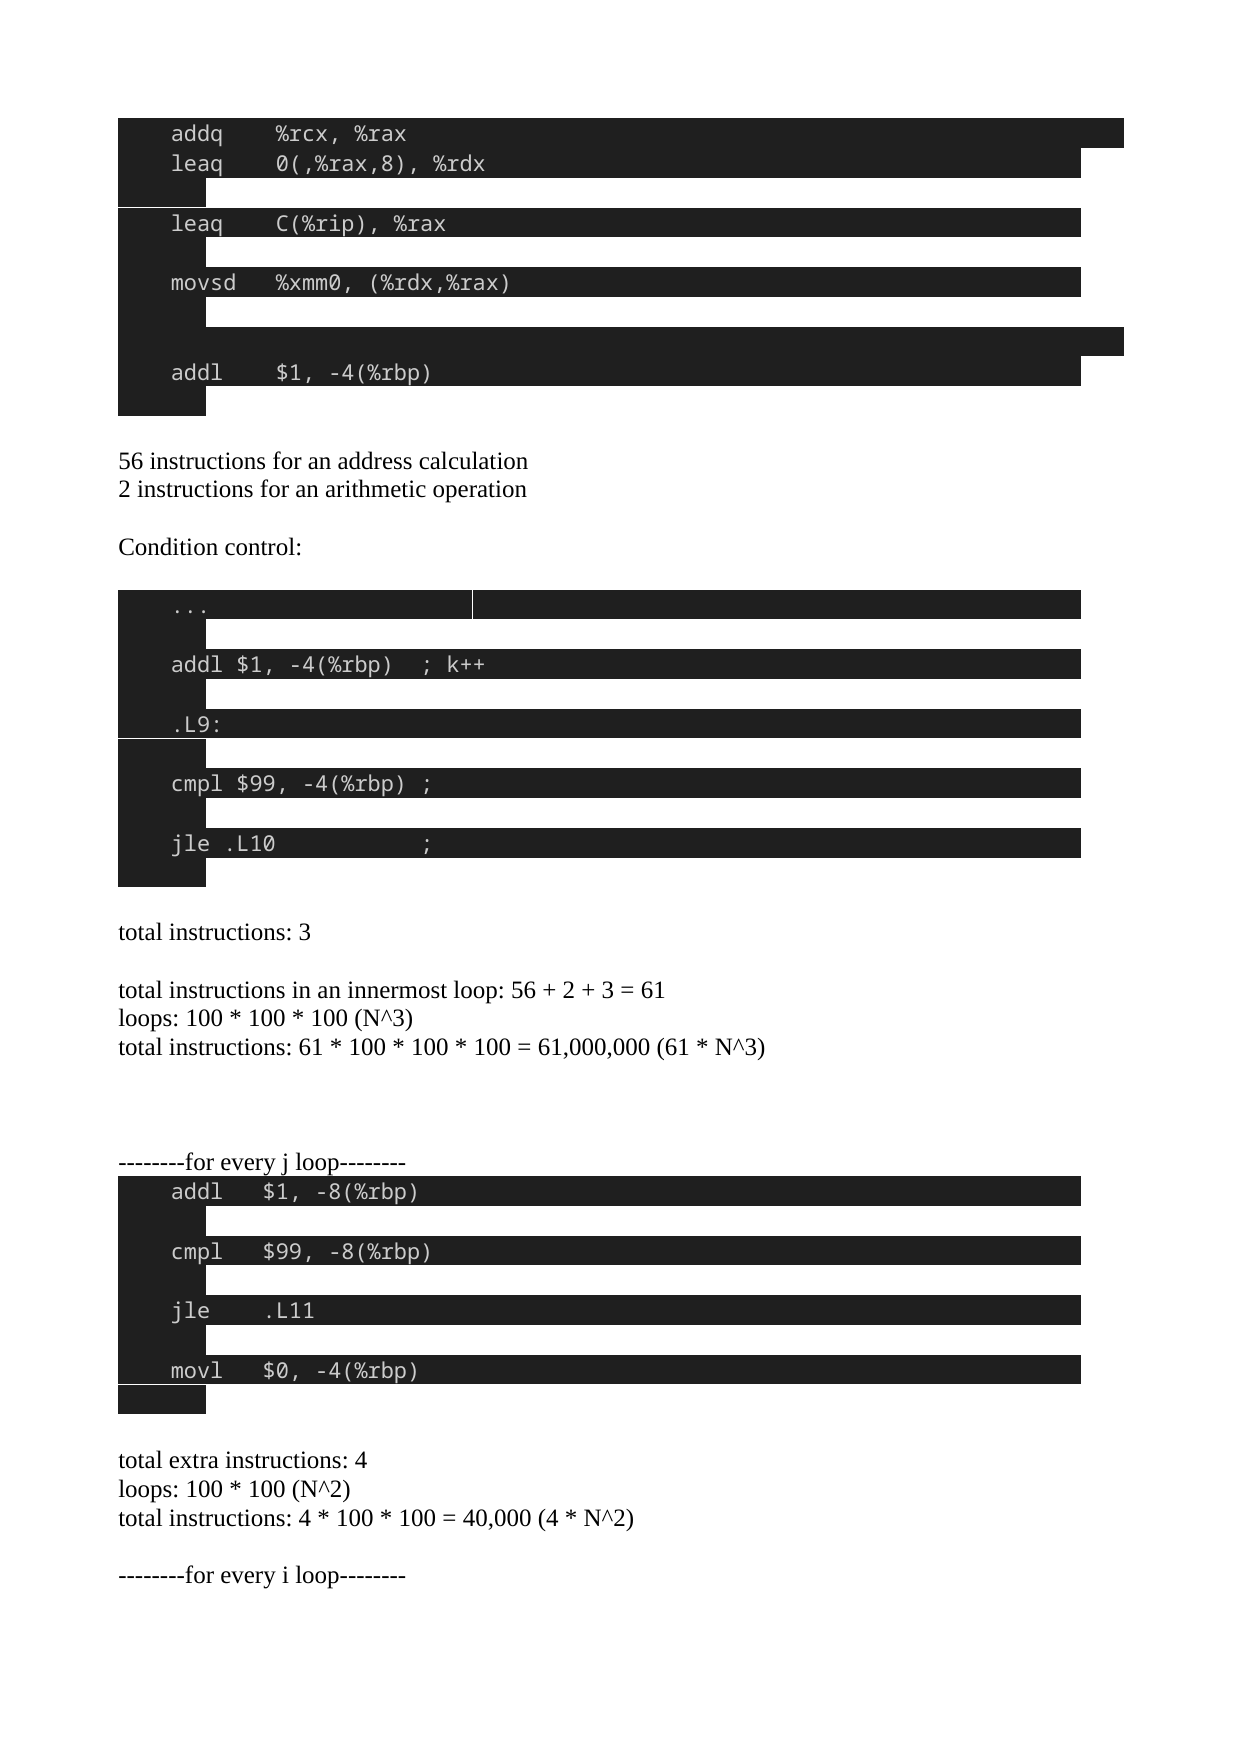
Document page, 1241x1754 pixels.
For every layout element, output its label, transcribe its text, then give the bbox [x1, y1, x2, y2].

text addq %rcx, %rax [118, 118, 1122, 148]
text cmpl $99, -4(%rbp) ; [118, 768, 1122, 828]
text movsd %xmm0, (%rdx,%rax) [118, 267, 1122, 327]
text total instructions: 4 * 100 * 100 = 40,000 (4 * N^2) [118, 1503, 1122, 1531]
text leaq C(%rip), %rax [118, 207, 1122, 267]
text leaq 0(,%rax,8), %rdx [118, 148, 1122, 207]
text jle .L11 [118, 1295, 1122, 1355]
text total extra instructions: 4 [118, 1444, 1122, 1474]
text loops: 100 * 100 * 100 (N^3) [118, 1003, 1122, 1032]
text addl $1, -4(%rbp) ; k++ [118, 649, 1122, 709]
text --------for every j loop-------- [118, 1147, 1122, 1176]
text 56 instructions for an address calculation [118, 446, 1122, 474]
text cmpl $99, -8(%rbp) [118, 1236, 1122, 1295]
text movl $0, -4(%rbp) [118, 1355, 1122, 1414]
text 2 instructions for an arithmetic operation [118, 474, 1122, 503]
text jle .L10 ; [118, 828, 1122, 887]
text loops: 100 * 100 (N^2) [118, 1474, 1122, 1503]
text addl $1, -8(%rbp) [118, 1176, 1122, 1236]
text --------for every i loop-------- [118, 1560, 1122, 1589]
text addl $1, -4(%rbp) [118, 356, 1122, 416]
text ... [118, 589, 1122, 649]
text total instructions in an innermost loop: 56 + 2 + 3 = 61 [118, 975, 1122, 1003]
text .L9: [118, 709, 1122, 768]
text total instructions: 61 * 100 * 100 * 100 = 61,000,000 (61 * N^3) [118, 1032, 1122, 1061]
text total instructions: 3 [118, 917, 1122, 946]
text Condition control: [118, 532, 1122, 561]
